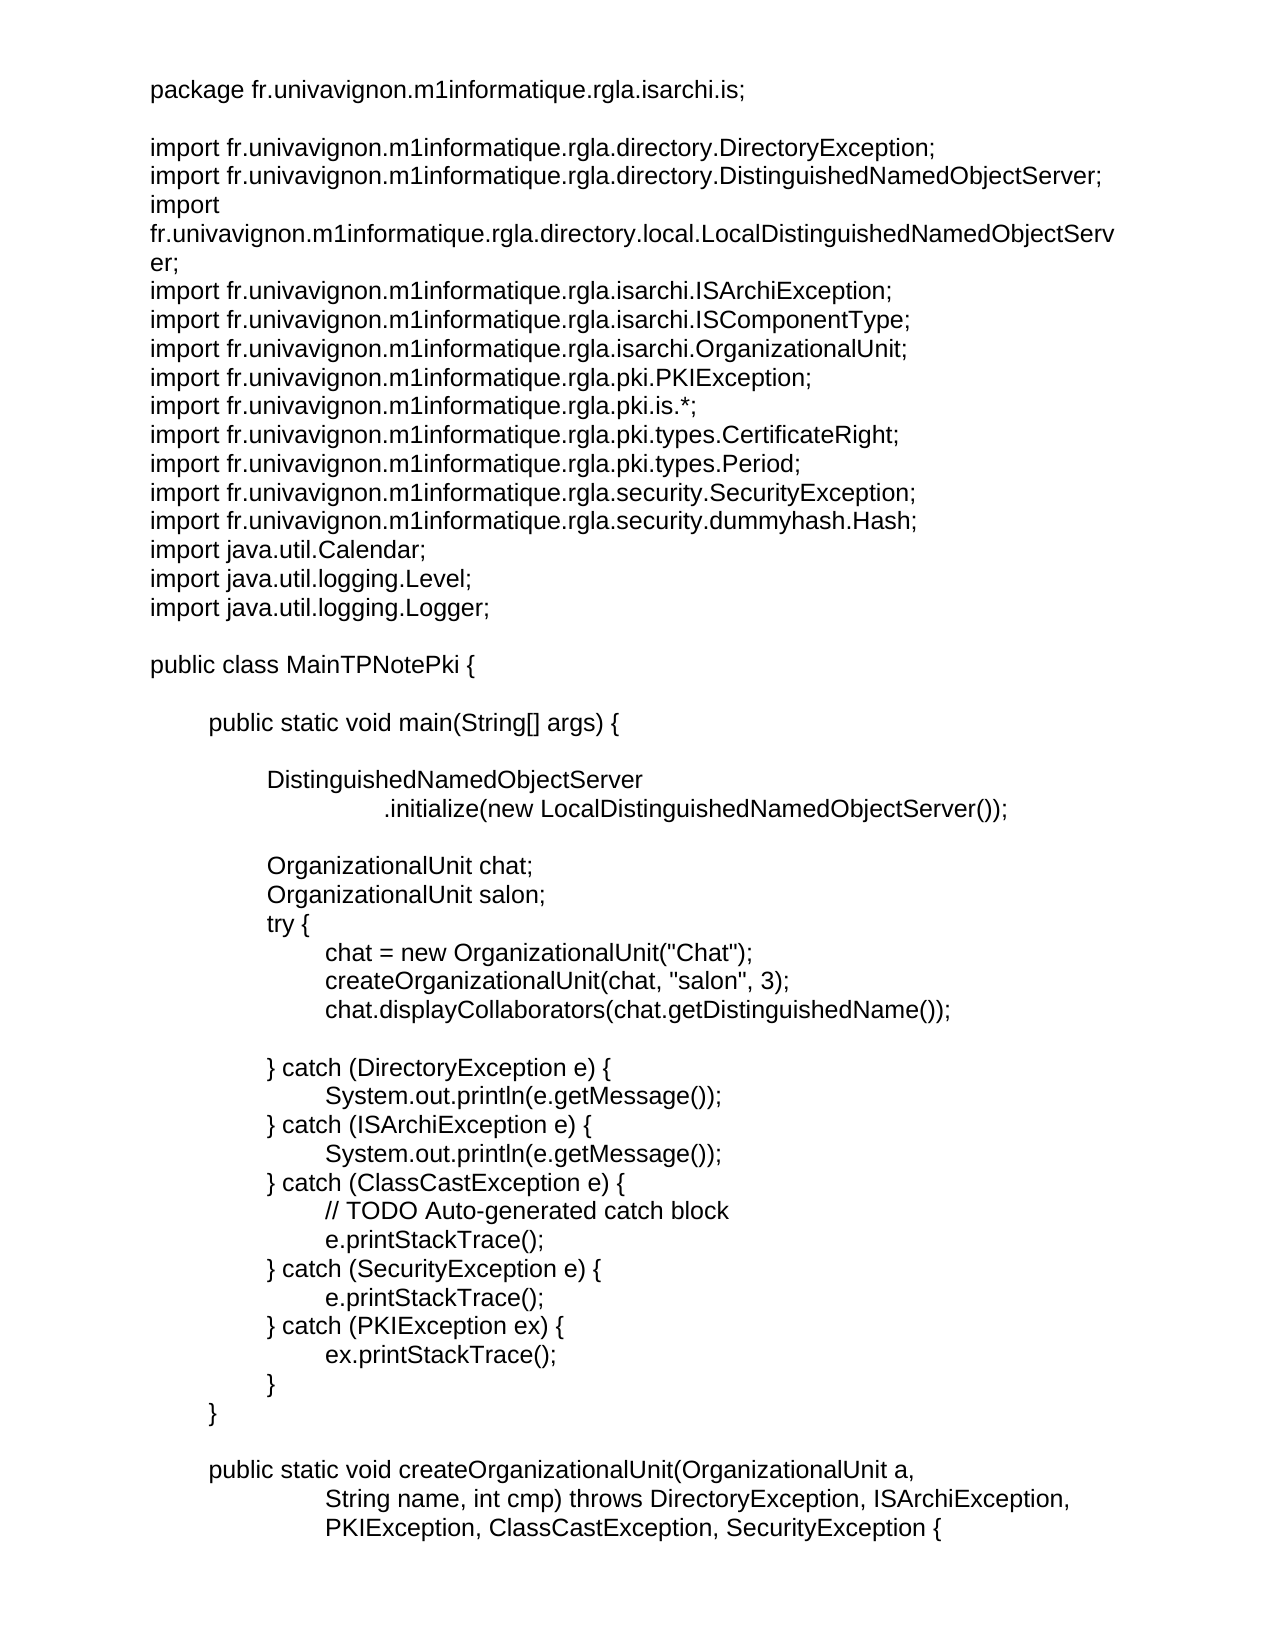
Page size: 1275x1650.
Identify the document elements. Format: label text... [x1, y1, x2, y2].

text ex.printStackTrace(); [150, 1340, 1125, 1369]
text DistinguishedNamedObjectServer [150, 765, 1125, 794]
text chat.displayCollaborators(chat.getDistinguishedName()); [150, 995, 1125, 1024]
text } catch (ClassCastException e) { [150, 1167, 1125, 1196]
text } catch (ISArchiException e) { [150, 1110, 1125, 1139]
text PKIException, ClassCastException, SecurityException { [150, 1512, 1125, 1541]
text createOrganizationalUnit(chat, "salon", 3); [150, 966, 1125, 995]
text .initialize(new LocalDistinguishedNamedObjectServer()); [150, 794, 1125, 822]
text import fr.univavignon.m1informatique.rgla.directory.DistinguishedNamedObjectServer; [150, 161, 1125, 190]
text OrganizationalUnit chat; [150, 851, 1125, 880]
text import fr.univavignon.m1informatique.rgla.security.SecurityException; [150, 477, 1125, 506]
text public static void createOrganizationalUnit(OrganizationalUnit a, [150, 1455, 1125, 1484]
text import java.util.Calendar; [150, 535, 1125, 564]
text System.out.println(e.getMessage()); [150, 1081, 1125, 1110]
text import java.util.logging.Level; [150, 564, 1125, 592]
text public static void main(String[] args) { [150, 707, 1125, 736]
text } catch (PKIException ex) { [150, 1311, 1125, 1340]
text import fr.univavignon.m1informatique.rgla.pki.PKIException; [150, 362, 1125, 391]
text import fr.univavignon.m1informatique.rgla.isarchi.ISComponentType; [150, 305, 1125, 334]
text import fr.univavignon.m1informatique.rgla.isarchi.ISArchiException; [150, 276, 1125, 305]
text String name, int cmp) throws DirectoryException, ISArchiException, [150, 1484, 1125, 1512]
text // TODO Auto-generated catch block [150, 1196, 1125, 1225]
text } catch (DirectoryException e) { [150, 1052, 1125, 1081]
text e.printStackTrace(); [150, 1225, 1125, 1254]
text import fr.univavignon.m1informatique.rgla.directory.DirectoryException; [150, 132, 1125, 161]
text import fr.univavignon.m1informatique.rgla.isarchi.OrganizationalUnit; [150, 334, 1125, 362]
text OrganizationalUnit salon; [150, 880, 1125, 909]
text } [150, 1369, 1125, 1397]
text public class MainTPNotePki { [150, 650, 1125, 679]
text import fr.univavignon.m1informatique.rgla.directory.local.LocalDistinguishedNamedObjectServer; [150, 190, 1125, 276]
text import fr.univavignon.m1informatique.rgla.pki.types.CertificateRight; [150, 420, 1125, 449]
text import fr.univavignon.m1informatique.rgla.security.dummyhash.Hash; [150, 506, 1125, 535]
text } catch (SecurityException e) { [150, 1254, 1125, 1282]
text import fr.univavignon.m1informatique.rgla.pki.types.Period; [150, 449, 1125, 477]
text } [150, 1397, 1125, 1426]
text import fr.univavignon.m1informatique.rgla.pki.is.*; [150, 391, 1125, 420]
text e.printStackTrace(); [150, 1282, 1125, 1311]
text package fr.univavignon.m1informatique.rgla.isarchi.is; [150, 75, 1125, 104]
text System.out.println(e.getMessage()); [150, 1139, 1125, 1167]
text try { [150, 909, 1125, 937]
text import java.util.logging.Logger; [150, 592, 1125, 621]
text chat = new OrganizationalUnit("Chat"); [150, 937, 1125, 966]
